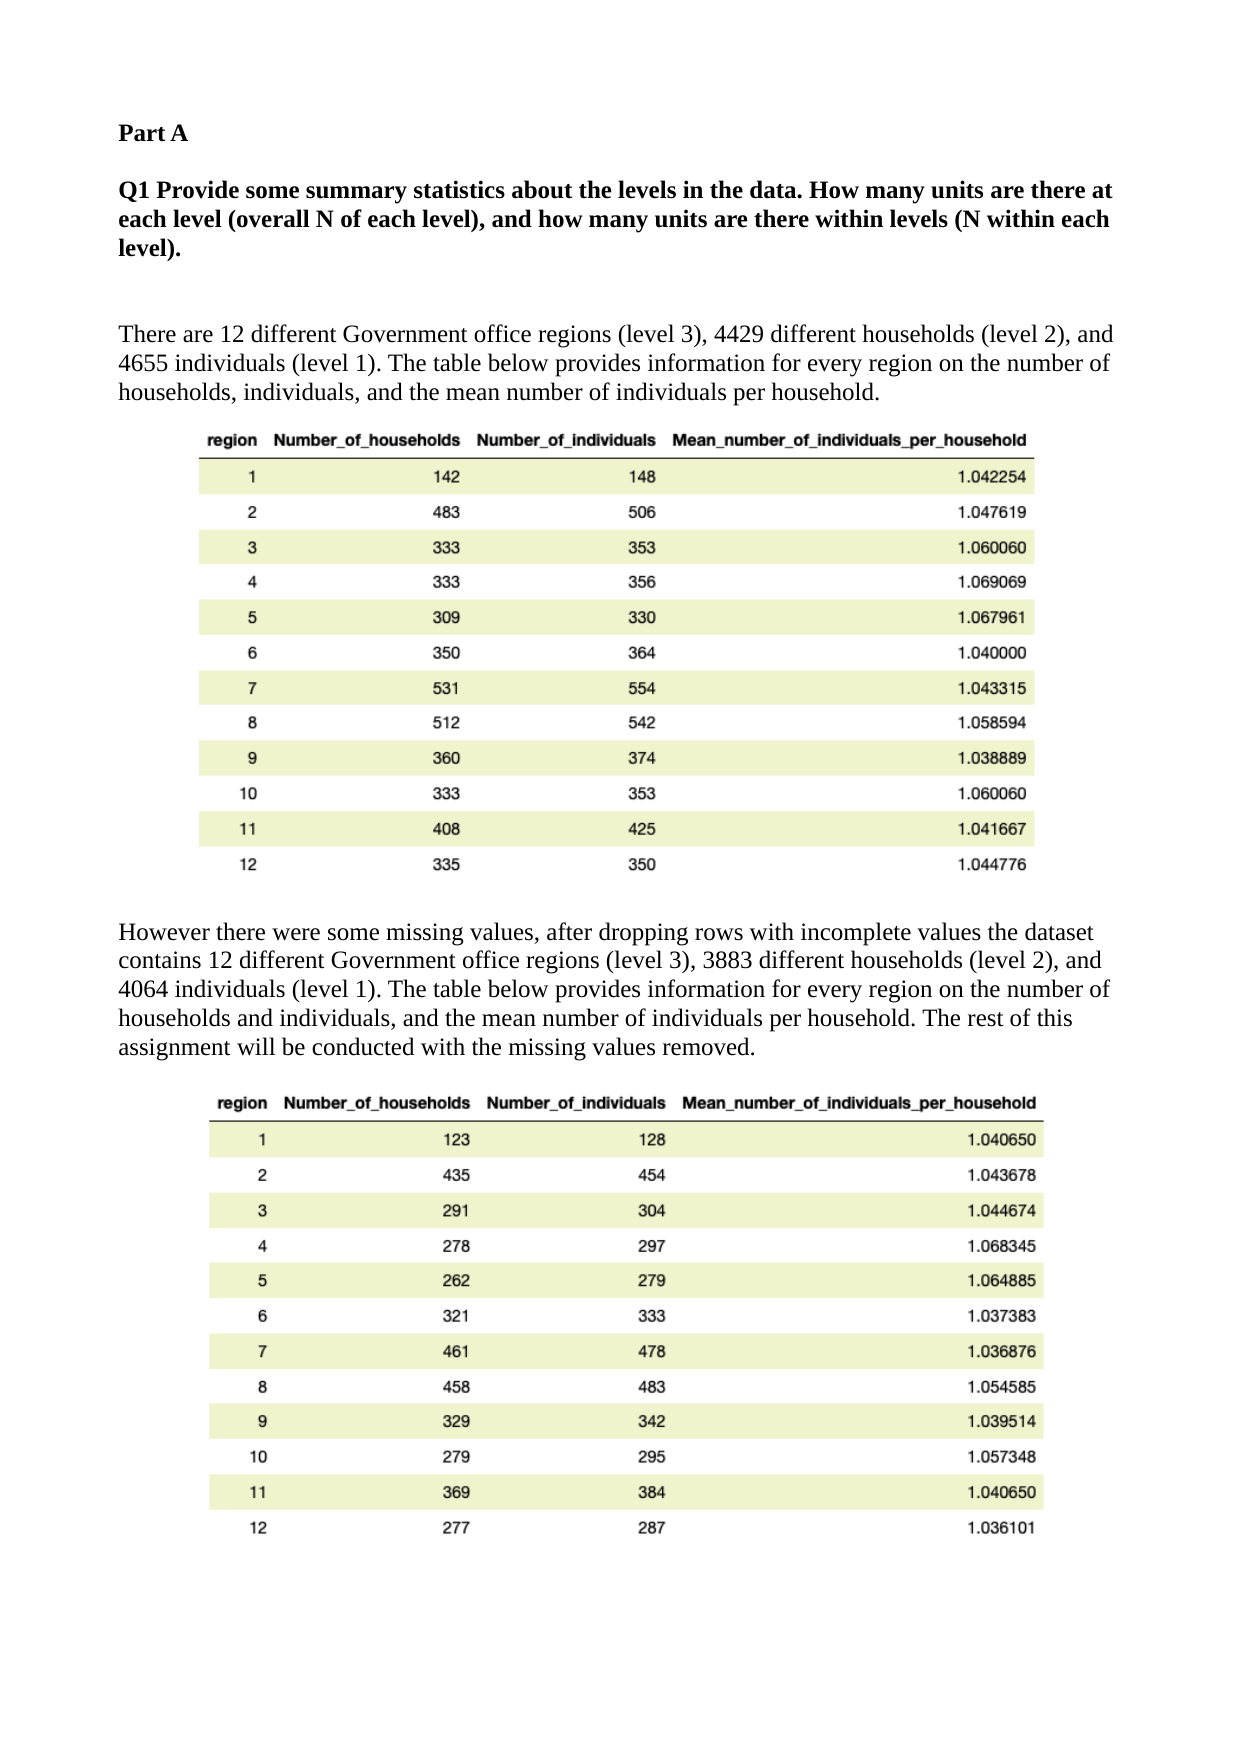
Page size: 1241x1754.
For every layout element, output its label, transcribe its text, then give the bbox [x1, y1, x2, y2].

text However there were some missing values, after dropping rows with incomplete values the dataset contains 12 different Government office regions (level 3), 3883 different households (level 2), and 4064 individuals (level 1). The table below provides information for every region on the number of households and individuals, and the mean number of individuals per household. The rest of this assignment will be conducted with the missing values removed. [118, 917, 1122, 1060]
text There are 12 different Government office regions (level 3), 4429 different households (level 2), and 4655 individuals (level 1). The table below provides information for every region on the number of households, individuals, and the mean number of individuals per household. [118, 319, 1122, 406]
picture [192, 414, 1058, 888]
picture [201, 1078, 1044, 1549]
text Part A [118, 118, 1122, 147]
text Q1 Provide some summary statistics about the levels in the data. How many units are there at each level (overall N of each level), and how many units are there within levels (N within each level). [118, 176, 1122, 262]
